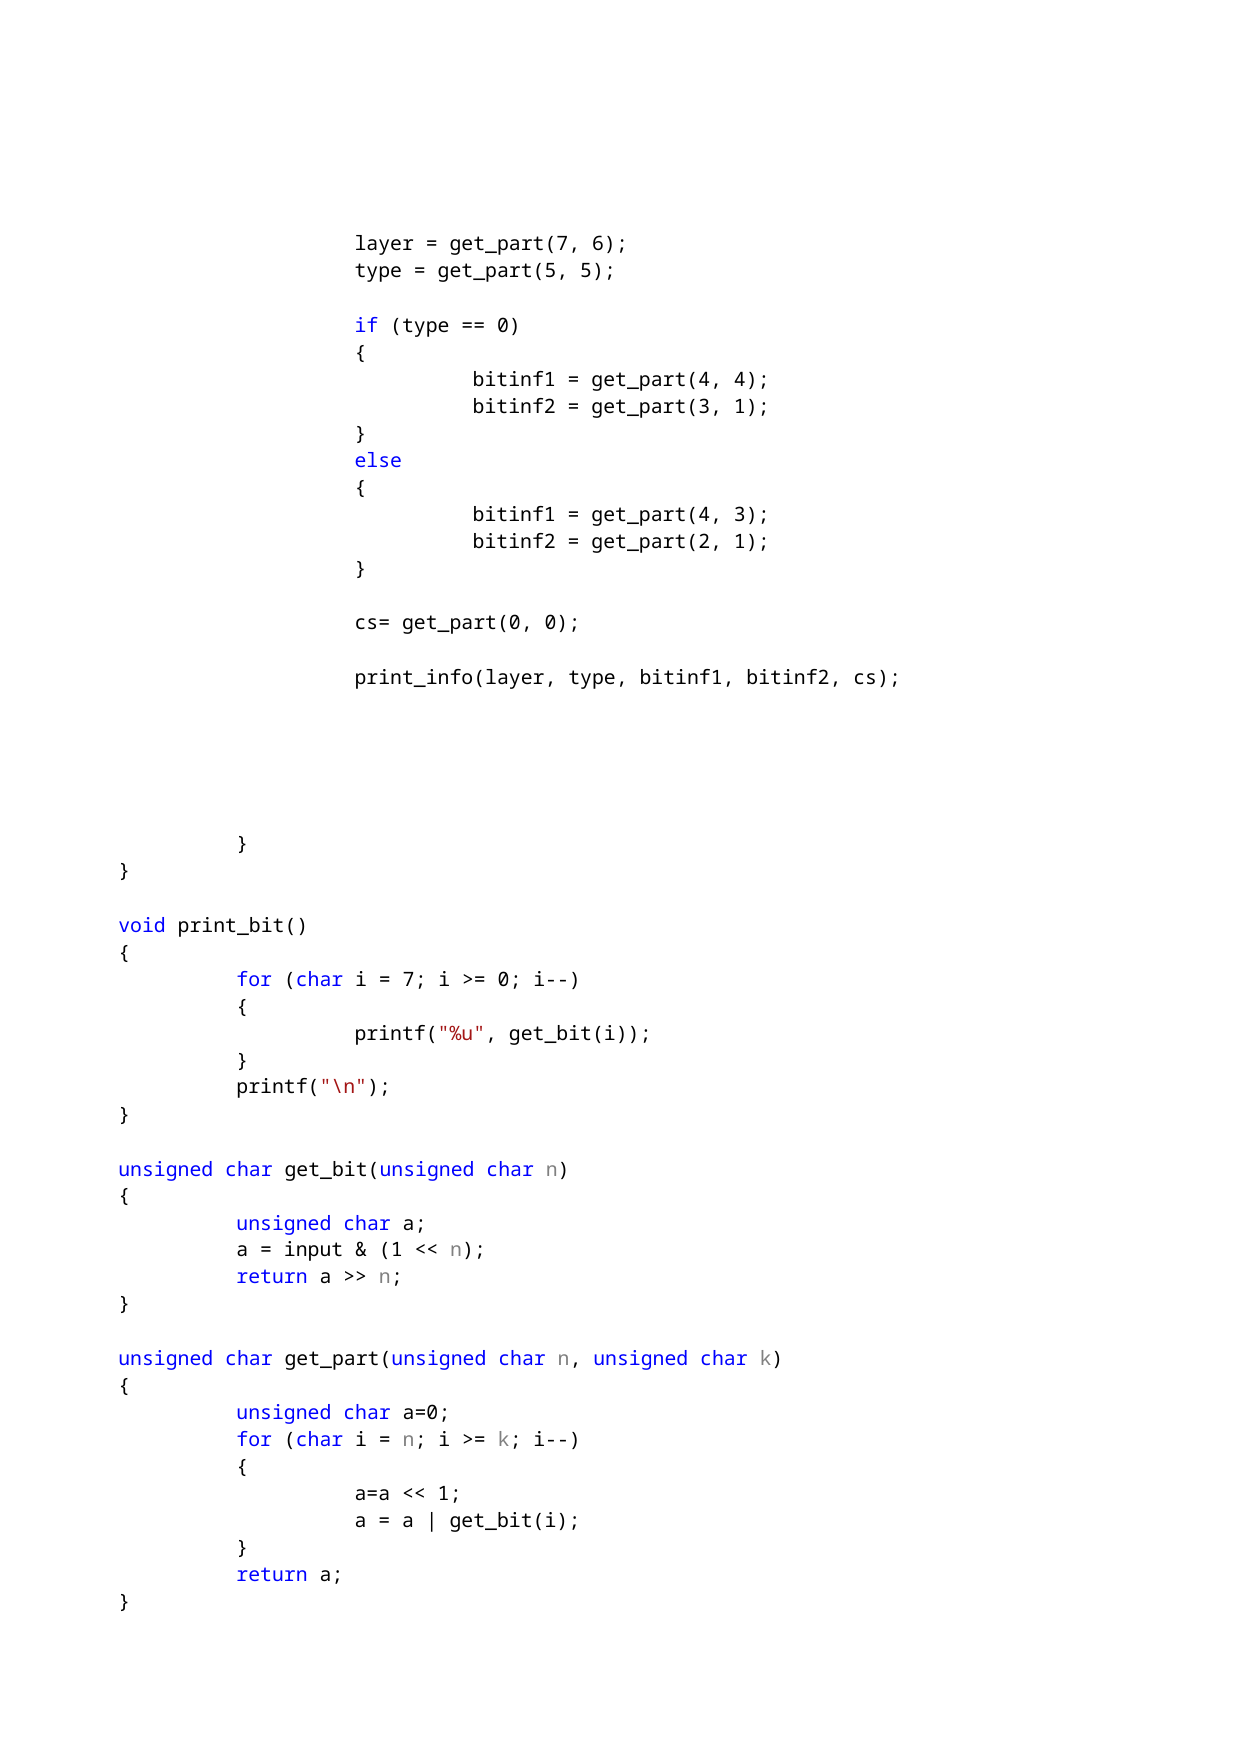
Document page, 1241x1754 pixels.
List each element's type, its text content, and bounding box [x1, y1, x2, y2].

text printf("\n"); [118, 1073, 1122, 1100]
text cs= get_part(0, 0); [118, 608, 1122, 635]
text printf("%u", get_bit(i)); [118, 1019, 1122, 1046]
text } [118, 554, 1122, 581]
text for (char i = 7; i >= 0; i--) [118, 965, 1122, 992]
text } [118, 856, 1122, 883]
text return a >> n; [118, 1263, 1122, 1290]
text { [118, 1372, 1122, 1399]
text } [118, 829, 1122, 856]
text void print_bit() [118, 911, 1122, 938]
text layer = get_part(7, 6); [118, 229, 1122, 256]
text type = get_part(5, 5); [118, 256, 1122, 283]
text a = a | get_bit(i); [118, 1507, 1122, 1533]
text print_info(layer, type, bitinf1, bitinf2, cs); [118, 663, 1122, 690]
text a=a << 1; [118, 1479, 1122, 1507]
text { [118, 938, 1122, 965]
text unsigned char get_part(unsigned char n, unsigned char k) [118, 1345, 1122, 1372]
text } [118, 1046, 1122, 1073]
text } [118, 1587, 1122, 1614]
text for (char i = n; i >= k; i--) [118, 1426, 1122, 1453]
text unsigned char a=0; [118, 1399, 1122, 1426]
text unsigned char get_bit(unsigned char n) [118, 1155, 1122, 1182]
text bitinf2 = get_part(2, 1); [118, 527, 1122, 554]
text { [118, 1182, 1122, 1209]
text } [118, 1100, 1122, 1127]
text bitinf1 = get_part(4, 3); [118, 500, 1122, 527]
text { [118, 338, 1122, 365]
text { [118, 992, 1122, 1019]
text if (type == 0) [118, 311, 1122, 338]
text } [118, 419, 1122, 446]
text return a; [118, 1561, 1122, 1587]
text bitinf2 = get_part(3, 1); [118, 392, 1122, 419]
text unsigned char a; [118, 1209, 1122, 1236]
text else [118, 446, 1122, 473]
text } [118, 1290, 1122, 1317]
text bitinf1 = get_part(4, 4); [118, 365, 1122, 392]
text } [118, 1533, 1122, 1561]
text { [118, 1453, 1122, 1479]
text { [118, 473, 1122, 500]
text a = input & (1 << n); [118, 1236, 1122, 1263]
